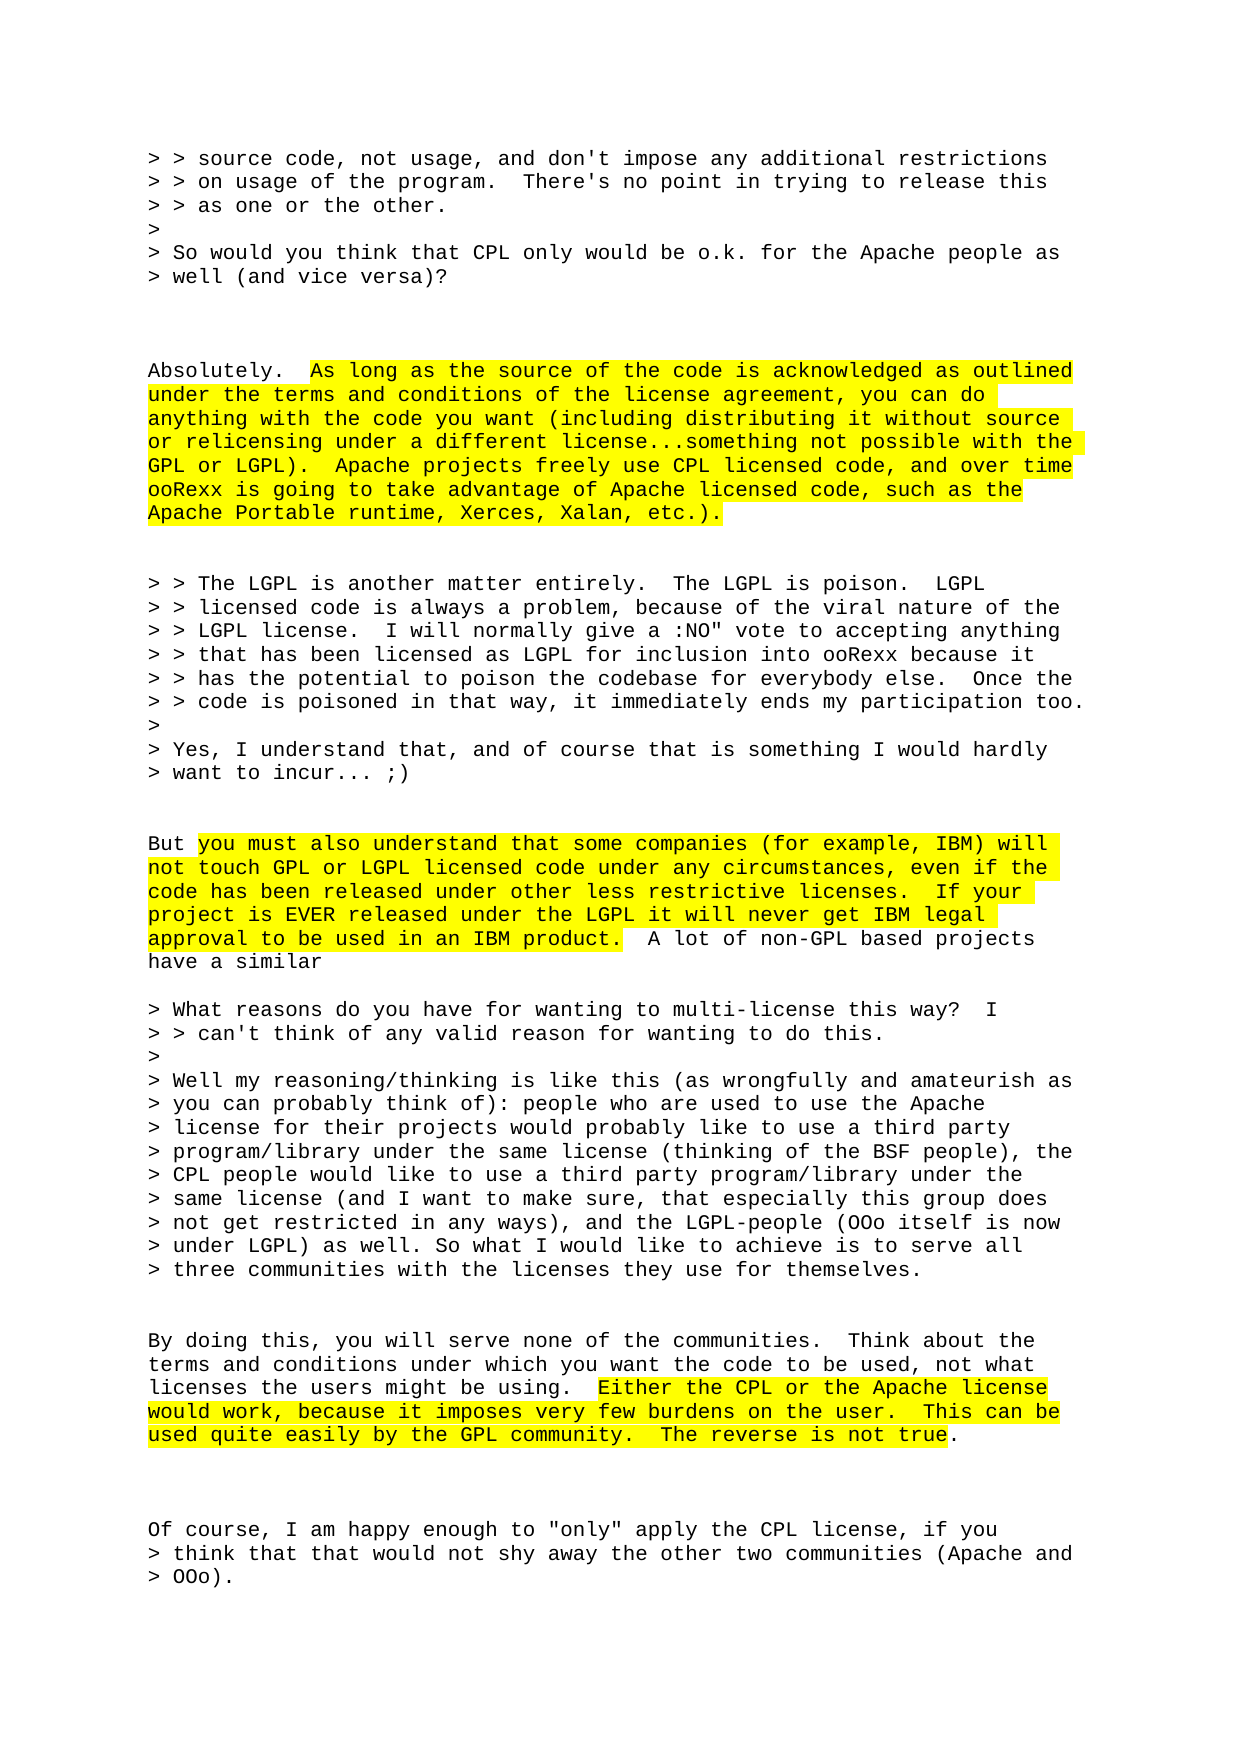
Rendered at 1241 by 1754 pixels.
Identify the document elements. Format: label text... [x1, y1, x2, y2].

text > Yes, I understand that, and of course that is something I would hardly [148, 739, 1093, 762]
text > > source code, not usage, and don't impose any additional restrictions [148, 148, 1093, 171]
text > same license (and I want to make sure, that especially this group does [148, 1188, 1093, 1212]
text > Well my reasoning/thinking is like this (as wrongfully and amateurish as [148, 1070, 1093, 1093]
text > > has the potential to poison the codebase for everybody else. Once the [148, 668, 1093, 691]
text > So would you think that CPL only would be o.k. for the Apache people as [148, 242, 1093, 266]
text > > that has been licensed as LGPL for inclusion into ooRexx because it [148, 644, 1093, 668]
text Absolutely. As long as the source of the code is acknowledged as outlined [148, 360, 1093, 384]
text > under LGPL) as well. So what I would like to achieve is to serve all [148, 1235, 1093, 1259]
text > three communities with the licenses they use for themselves. [148, 1259, 1093, 1283]
text > program/library under the same license (thinking of the BSF people), the [148, 1141, 1093, 1164]
text used quite easily by the GPL community. The reverse is not true. [148, 1424, 1093, 1448]
text By doing this, you will serve none of the communities. Think about the [148, 1330, 1093, 1353]
text > [148, 715, 1093, 739]
text But you must also understand that some companies (for example, IBM) will not touch GPL or LGPL licensed code under any circumstances, even if the code has been released under other less restrictive licenses. If your project is EVER released under the LGPL it will never get IBM legal approval to be used in an IBM product. A lot of non-GPL based projects have a similar [148, 833, 1093, 975]
text would work, because it imposes very few burdens on the user. This can be [148, 1401, 1093, 1424]
text ooRexx is going to take advantage of Apache licensed code, such as the [148, 479, 1093, 502]
text > well (and vice versa)? [148, 266, 1093, 289]
text > think that that would not shy away the other two communities (Apache and [148, 1543, 1093, 1566]
text > > The LGPL is another matter entirely. The LGPL is poison. LGPL [148, 573, 1093, 597]
text > What reasons do you have for wanting to multi-license this way? I [148, 999, 1093, 1022]
text > [148, 1046, 1093, 1070]
text > > on usage of the program. There's no point in trying to release this [148, 171, 1093, 195]
text > > LGPL license. I will normally give a :NO" vote to accepting anything [148, 621, 1093, 644]
text > want to incur... ;) [148, 762, 1093, 786]
text > > code is poisoned in that way, it immediately ends my participation too. [148, 691, 1093, 715]
text terms and conditions under which you want the code to be used, not what [148, 1353, 1093, 1377]
text > license for their projects would probably like to use a third party [148, 1117, 1093, 1141]
text licenses the users might be using. Either the CPL or the Apache license [148, 1377, 1093, 1401]
text > not get restricted in any ways), and the LGPL-people (OOo itself is now [148, 1212, 1093, 1235]
text > > licensed code is always a problem, because of the viral nature of the [148, 597, 1093, 621]
text Apache Portable runtime, Xerces, Xalan, etc.). [148, 502, 1093, 526]
text > CPL people would like to use a third party program/library under the [148, 1164, 1093, 1188]
text > [148, 218, 1093, 242]
text Of course, I am happy enough to "only" apply the CPL license, if you [148, 1519, 1093, 1543]
text under the terms and conditions of the license agreement, you can do anything with the code you want (including distributing it without source or relicensing under a different license...something not possible with the GPL or LGPL). Apache projects freely use CPL licensed code, and over time [148, 384, 1093, 479]
text > you can probably think of): people who are used to use the Apache [148, 1093, 1093, 1117]
text > OOo). [148, 1566, 1093, 1590]
text > > as one or the other. [148, 195, 1093, 218]
text > > can't think of any valid reason for wanting to do this. [148, 1022, 1093, 1046]
